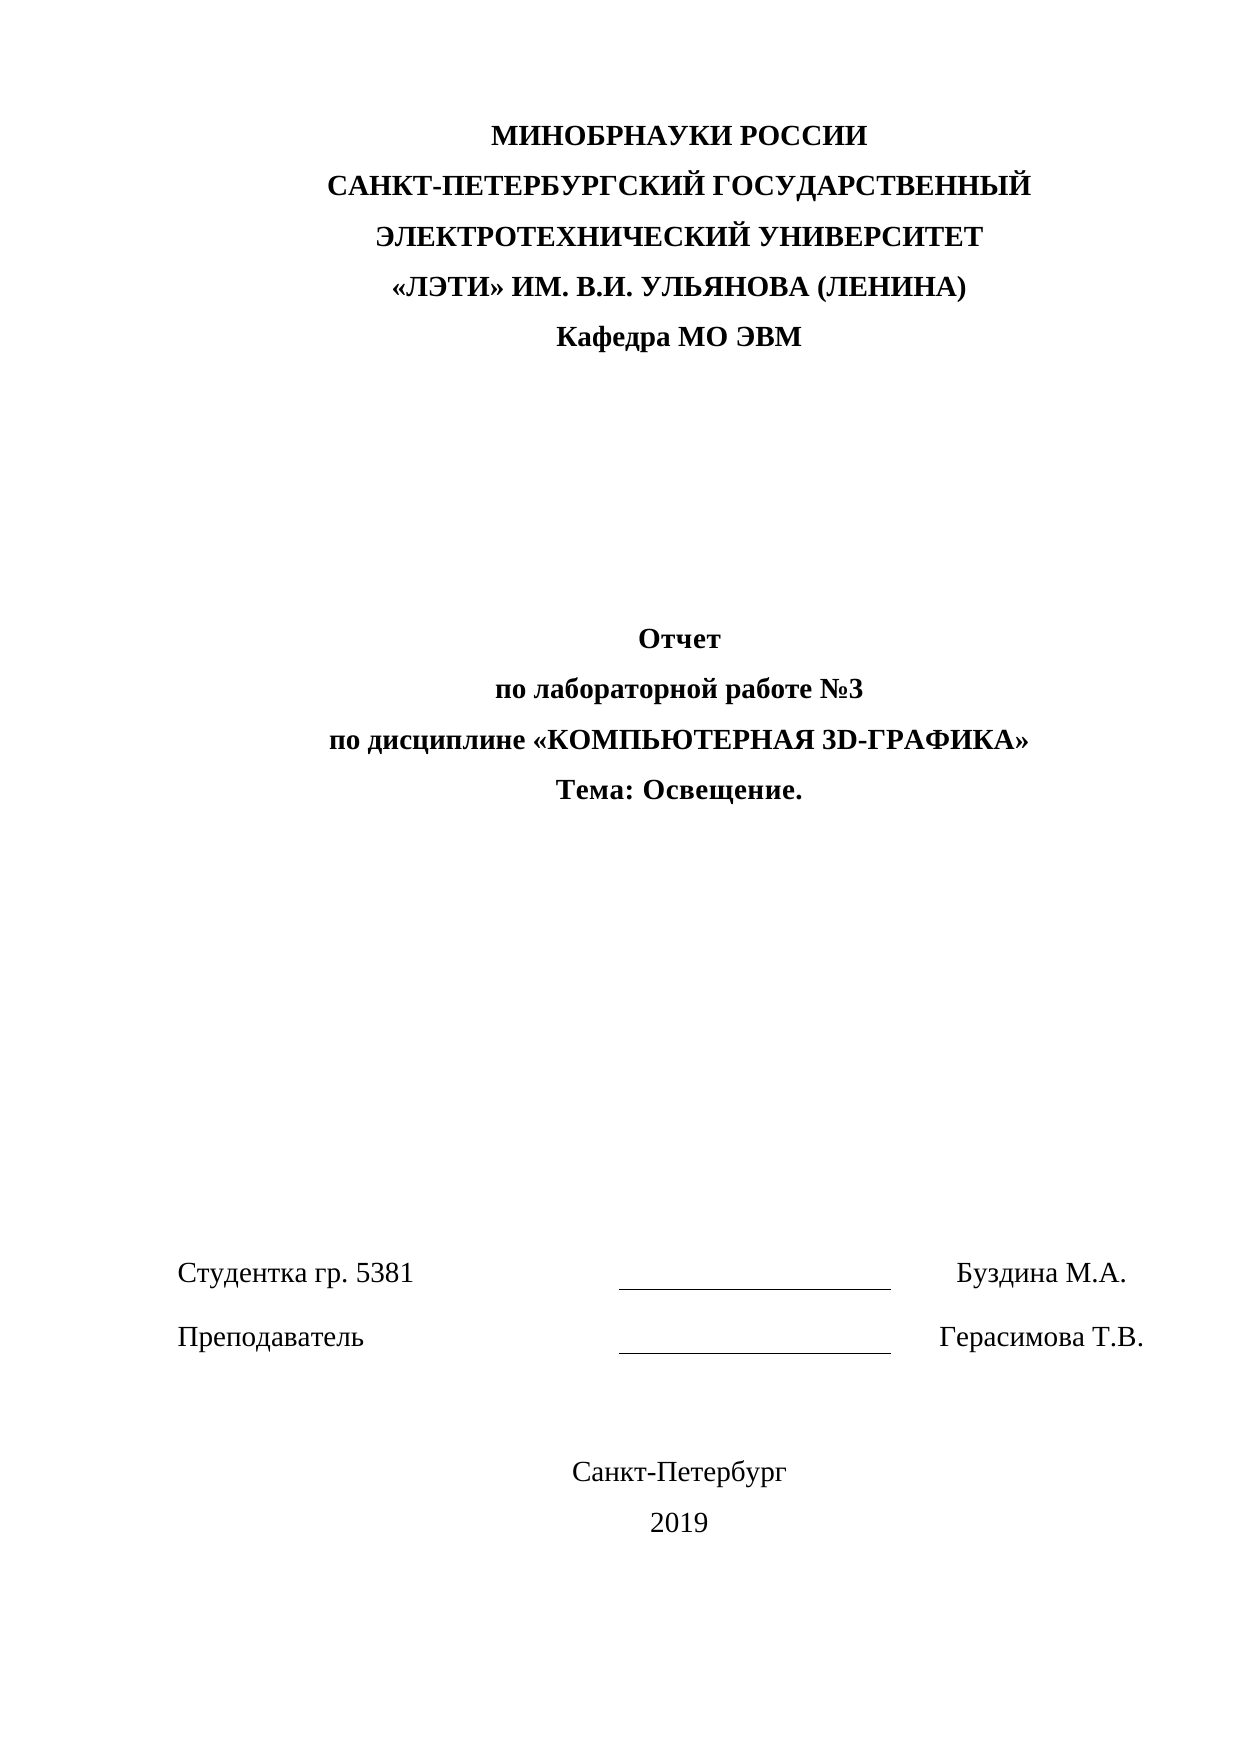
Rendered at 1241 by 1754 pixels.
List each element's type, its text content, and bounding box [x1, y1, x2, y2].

text по дисциплине «КОМПЬЮТЕРНАЯ 3D-ГРАФИКА» [177, 722, 1181, 755]
text 2019 [177, 1505, 1181, 1538]
text Санкт-Петербург [177, 1454, 1181, 1488]
text «ЛЭТИ» им. В.И. Ульянова (Ленина) [177, 269, 1181, 303]
table_header Студентка гр. 5381 [166, 1225, 619, 1289]
text Тема: Освещение. [177, 772, 1181, 806]
text Кафедра МО ЭВМ [177, 319, 1181, 353]
text Отчет [177, 621, 1181, 655]
table_header Буздина М.А. [891, 1225, 1192, 1289]
table_cell [619, 1290, 891, 1353]
table_header [619, 1225, 891, 1289]
text Санкт-Петербургский государственный [177, 168, 1181, 202]
text электротехнический университет [177, 219, 1181, 252]
table_cell Герасимова Т.В. [891, 1289, 1192, 1353]
text по лабораторной работе №3 [177, 672, 1181, 705]
table_cell Преподаватель [166, 1289, 619, 1353]
text МИНОБРНАУКИ РОССИИ [177, 118, 1181, 152]
